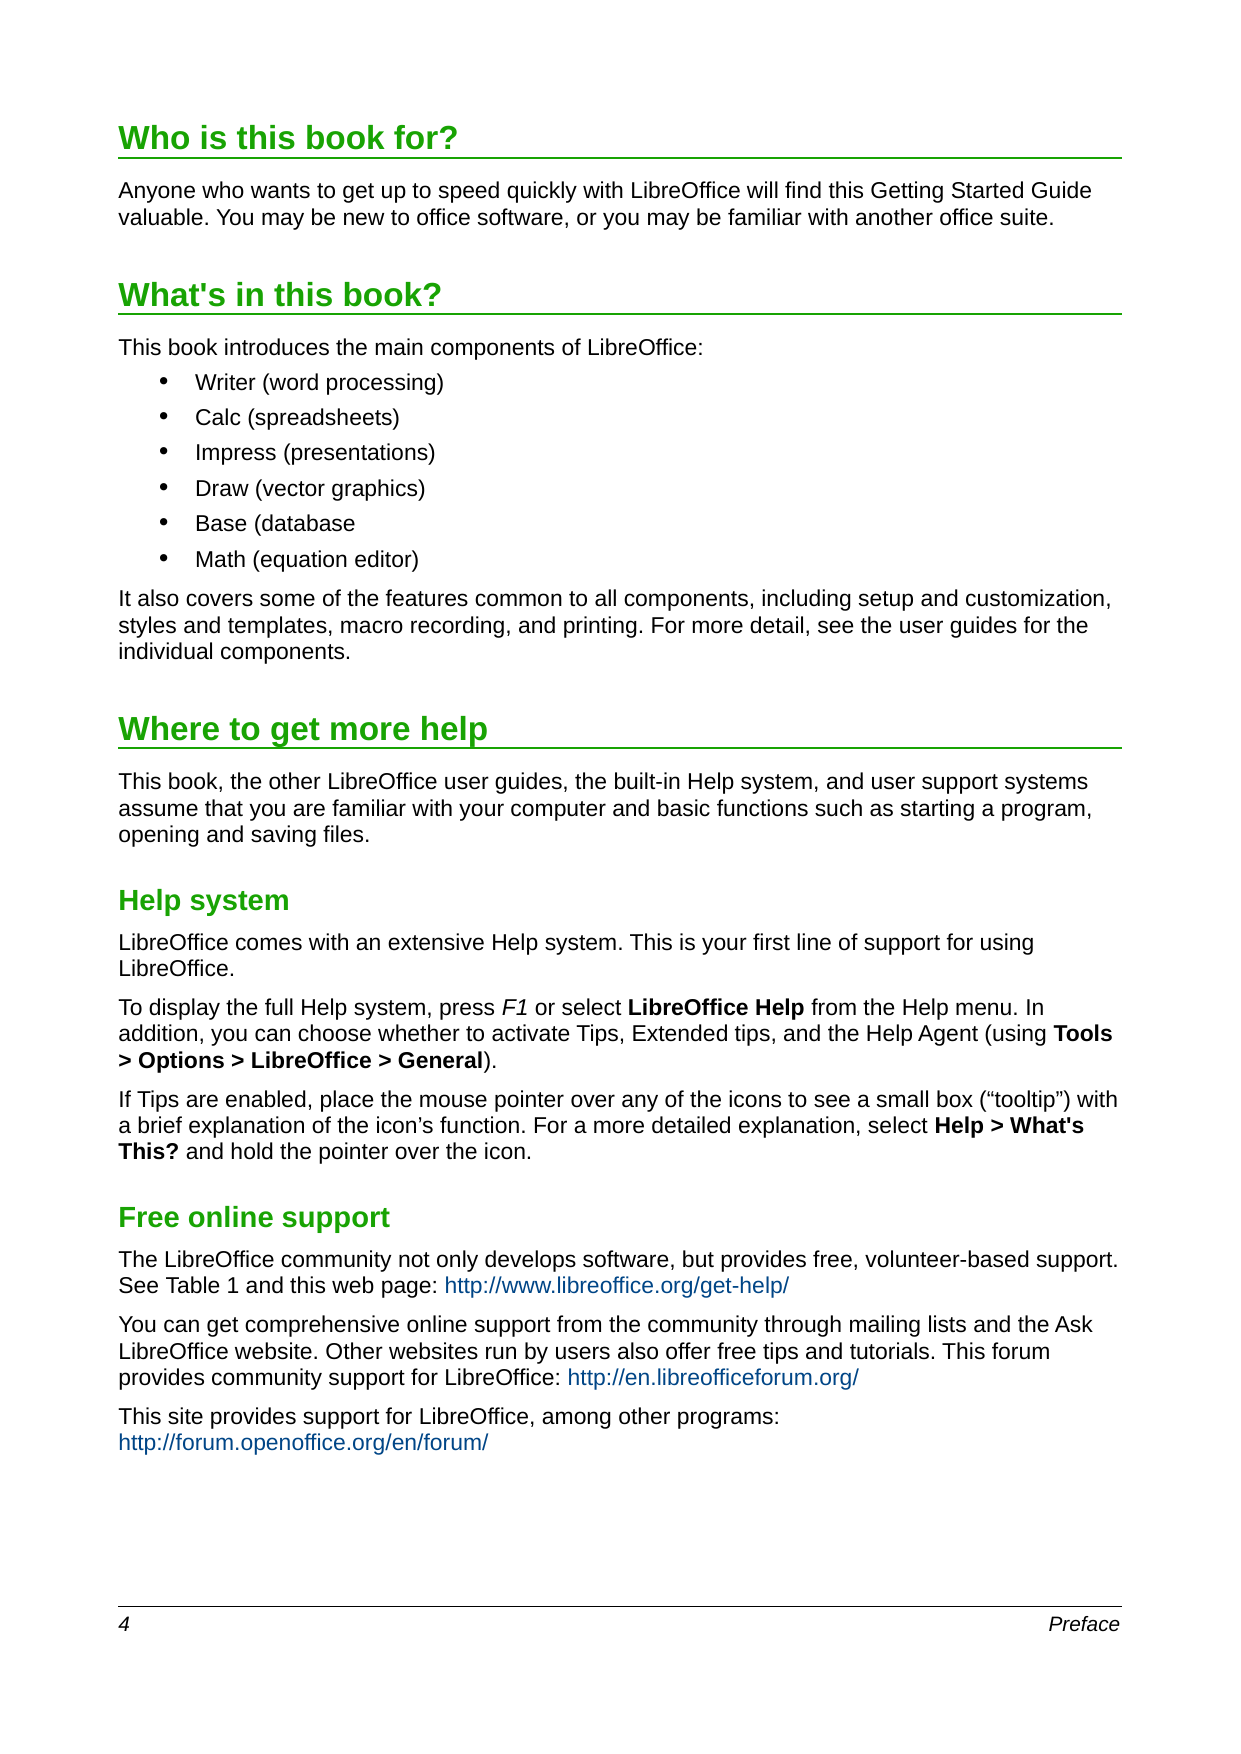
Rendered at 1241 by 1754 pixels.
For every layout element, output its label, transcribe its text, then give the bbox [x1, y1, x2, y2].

text It also covers some of the features common to all components, including setup and customization, styles and templates, macro recording, and printing. For more detail, see the user guides for the individual components. [118, 585, 1122, 664]
subtitle Who is this book for? [118, 118, 1122, 157]
list Base (database [156, 508, 1122, 538]
list Writer (word processing) [156, 367, 1122, 396]
subtitle Where to get more help [118, 709, 1122, 747]
subtitle Help system [118, 883, 1122, 916]
text To display the full Help system, press F1 or select LibreOffice Help from the Help menu. In addition, you can choose whether to activate Tips, Extended tips, and the Help Agent (using Tools > Options > LibreOffice > General). [118, 994, 1122, 1073]
list Math (equation editor) [156, 544, 1122, 573]
text LibreOffice comes with an extensive Help system. This is your first line of support for using LibreOffice. [118, 929, 1122, 981]
text This book, the other LibreOffice user guides, the built-in Help system, and user support systems assume that you are familiar with your computer and basic functions such as starting a program, opening and saving files. [118, 768, 1122, 847]
subtitle Free online support [118, 1200, 1122, 1234]
text The LibreOffice community not only develops software, but provides free, volunteer-based support. See Table 1 and this web page: http://www.libreoffice.org/get-help/ [118, 1246, 1122, 1299]
list Calc (spreadsheets) [156, 402, 1122, 431]
text This site provides support for LibreOffice, among other programs: http://forum.openoffice.org/en/forum/ [118, 1403, 1122, 1456]
list Draw (vector graphics) [156, 473, 1122, 502]
subtitle What's in this book? [118, 274, 1122, 313]
list This book introduces the main components of LibreOffice: [118, 334, 1122, 360]
list Impress (presentations) [156, 438, 1122, 467]
text Anyone who wants to get up to speed quickly with LibreOffice will find this Getting Started Guide valuable. You may be new to office software, or you may be familiar with another office suite. [118, 177, 1122, 230]
text You can get comprehensive online support from the community through mailing lists and the Ask LibreOffice website. Other websites run by users also offer free tips and tutorials. This forum provides community support for LibreOffice: http://en.libreofficeforum.org/ [118, 1311, 1122, 1390]
text If Tips are enabled, place the mouse pointer over any of the icons to see a small box (“tooltip”) with a brief explanation of the icon’s function. For a more detailed explanation, select Help > What's This? and hold the pointer over the icon. [118, 1086, 1122, 1164]
